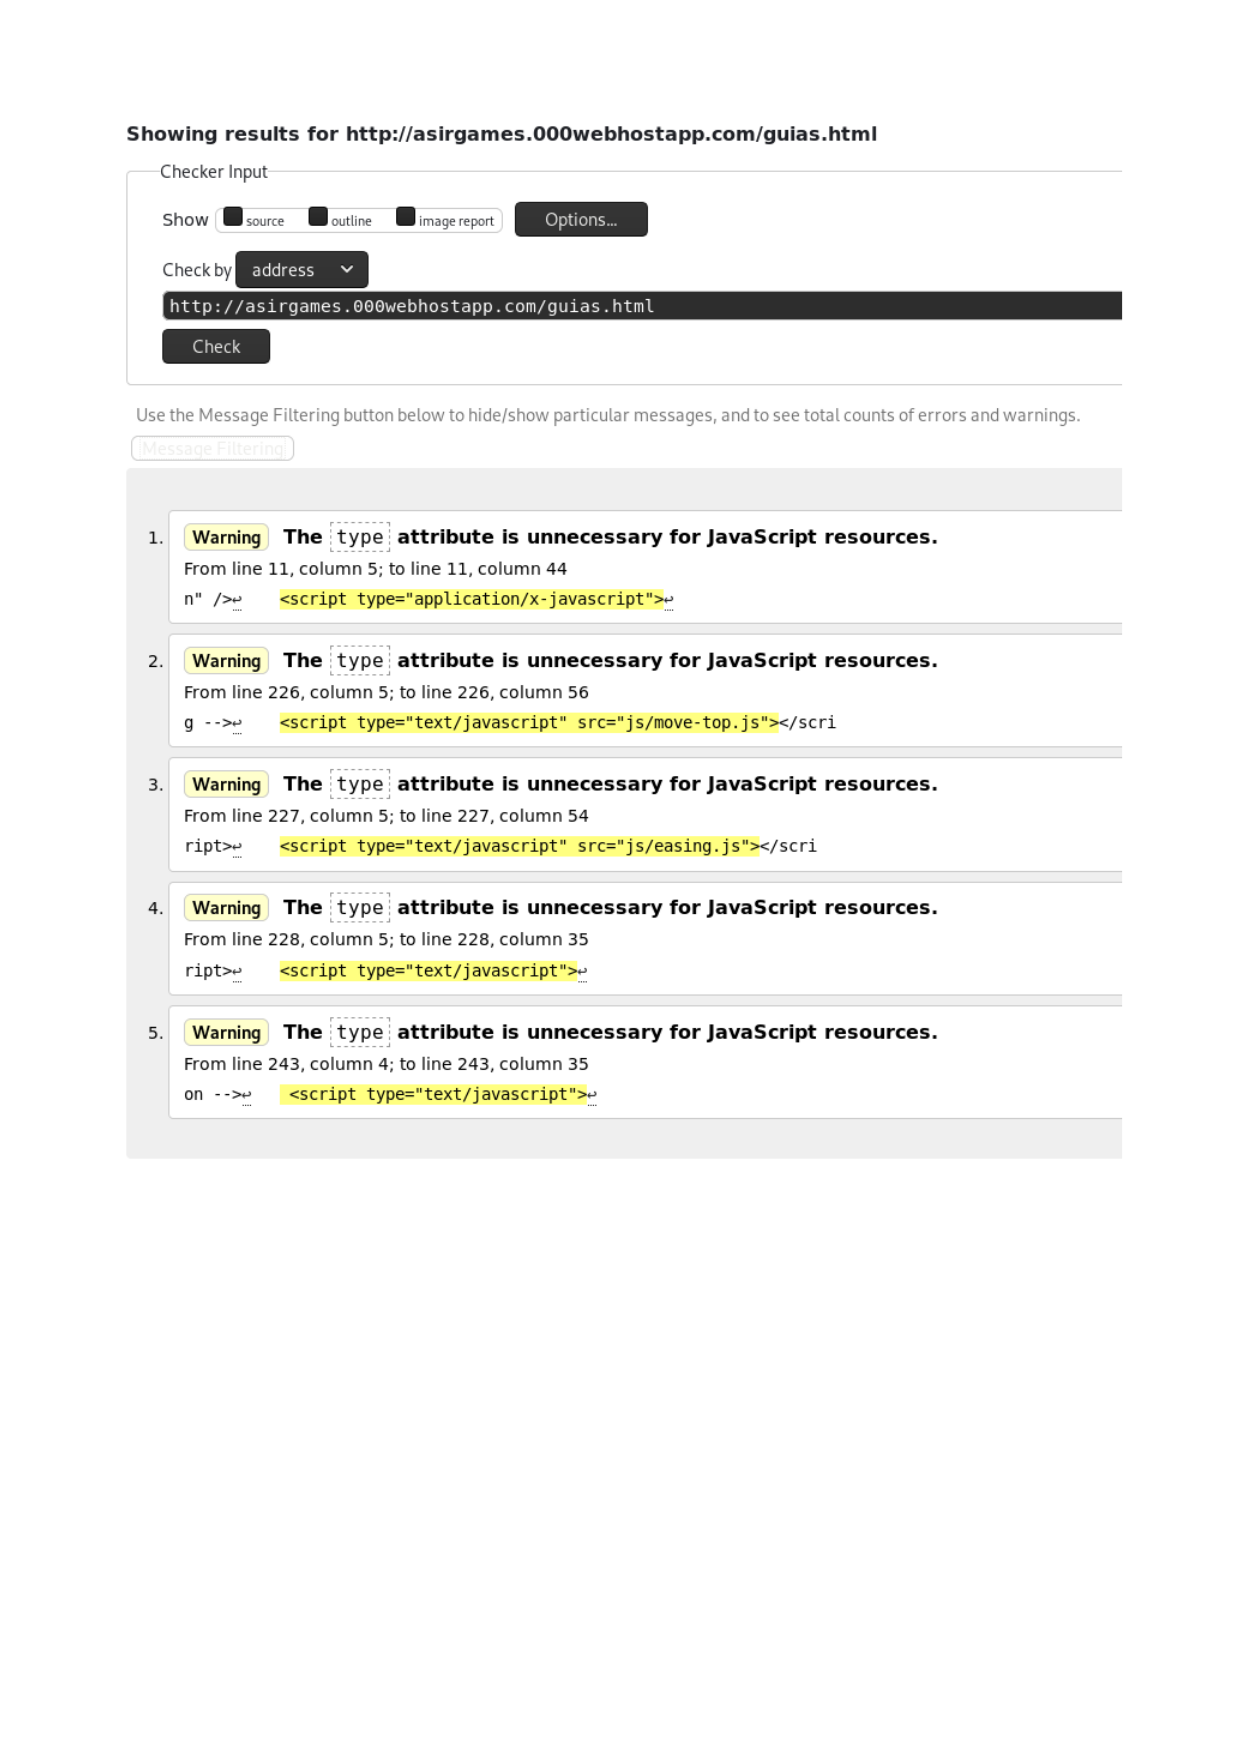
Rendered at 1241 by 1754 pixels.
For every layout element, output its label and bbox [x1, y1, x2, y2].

picture [118, 118, 1123, 1160]
